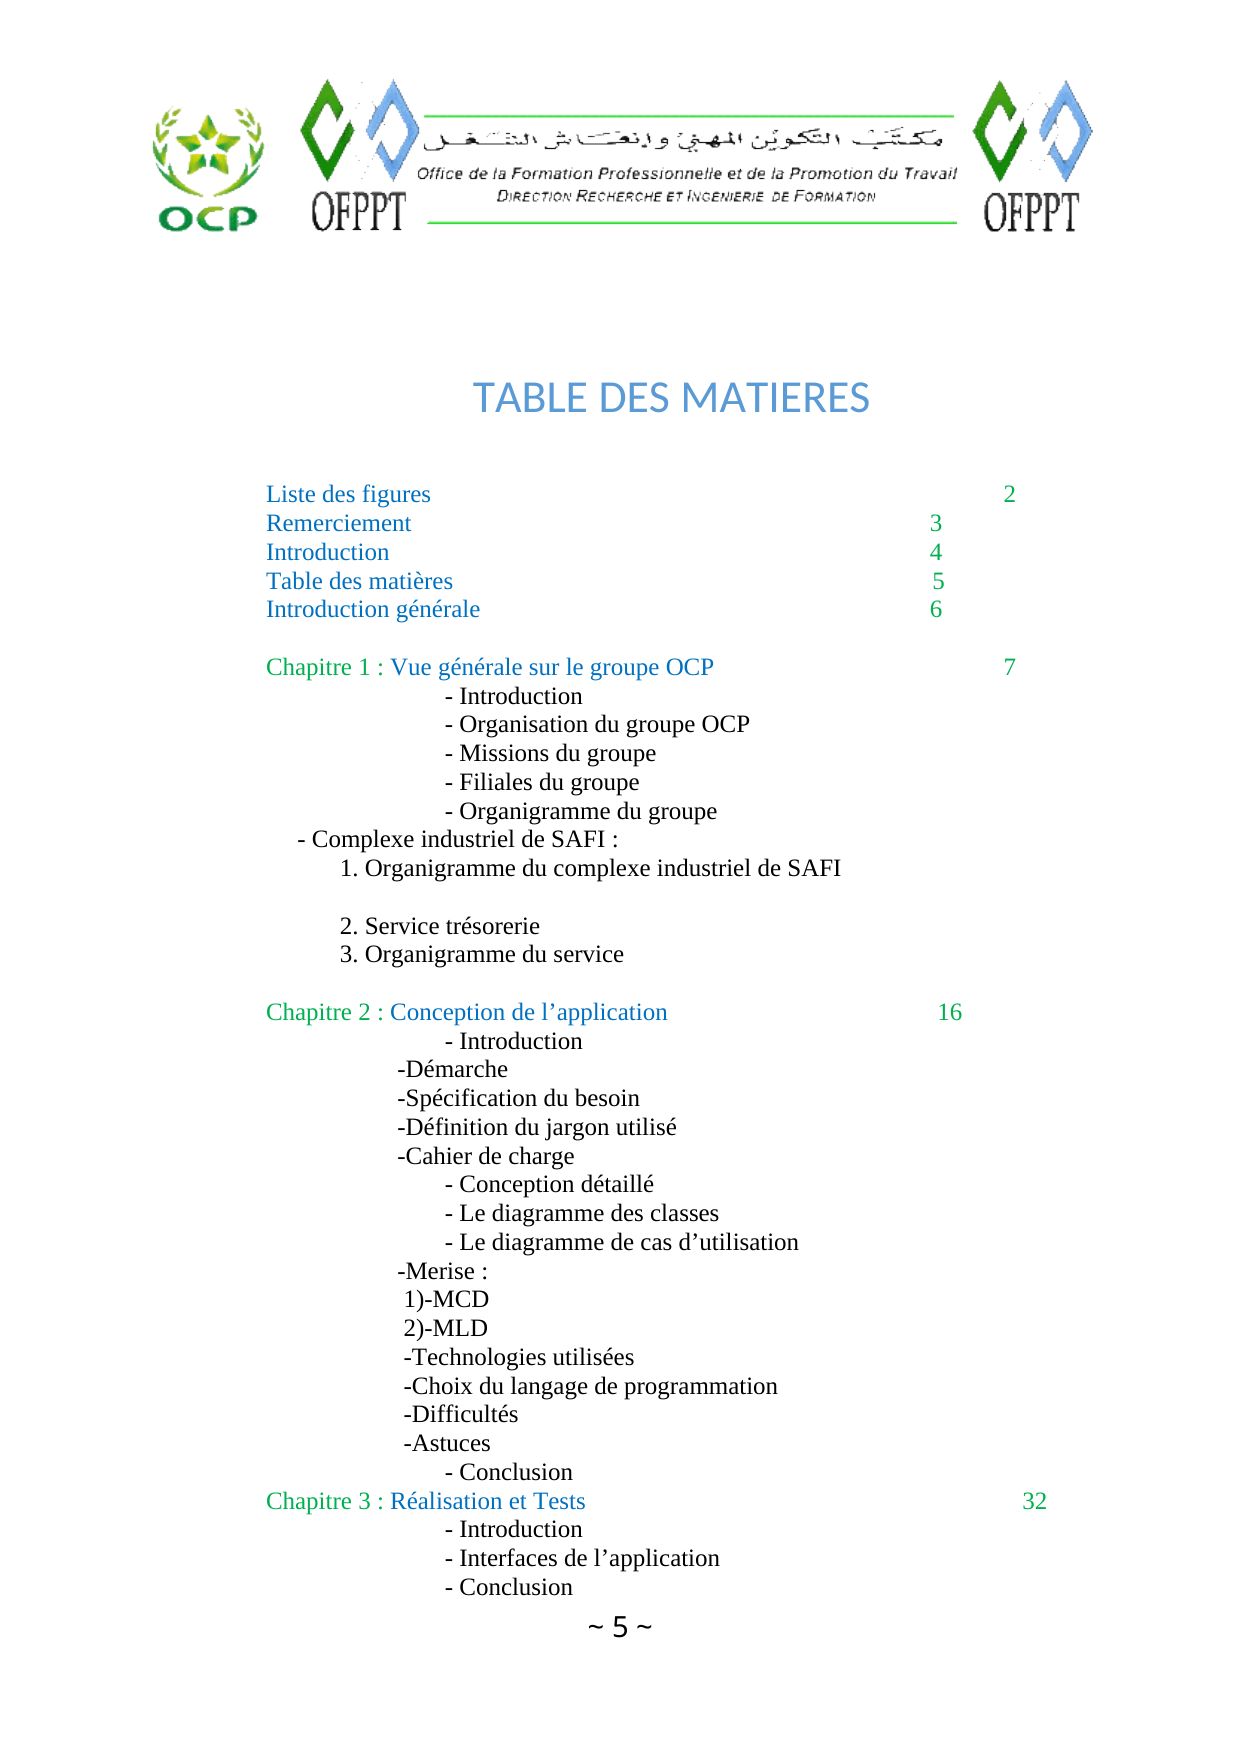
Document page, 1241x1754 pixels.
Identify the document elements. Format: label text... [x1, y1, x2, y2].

text Chapitre 2 : Conception de l’application 16 [266, 997, 1078, 1026]
text 2. Service trésorerie [266, 911, 1078, 939]
text Chapitre 1 : Vue générale sur le groupe OCP 7 [266, 652, 1078, 681]
text - Conception détaillé [266, 1169, 1078, 1198]
text -Choix du langage de programmation [266, 1371, 1078, 1399]
text 1)-MCD [266, 1284, 1078, 1313]
text - Organisation du groupe OCP [266, 709, 1078, 738]
text -Démarche [266, 1054, 1078, 1083]
text -Difficultés [266, 1399, 1078, 1428]
text Liste des figures 2 [266, 479, 1078, 508]
text - Complexe industriel de SAFI : [266, 824, 1078, 853]
text -Cahier de charge [266, 1141, 1078, 1169]
text Table des matières 5 [266, 566, 1078, 594]
text - Introduction [266, 1026, 1078, 1054]
text - Organigramme du groupe [266, 796, 1078, 824]
text - Conclusion [266, 1572, 1078, 1601]
text - Le diagramme de cas d’utilisation [266, 1227, 1078, 1256]
text 3. Organigramme du service [266, 939, 1078, 968]
text - Introduction [266, 1514, 1078, 1543]
text Introduction 4 [266, 537, 1078, 566]
text - Conclusion [266, 1457, 1078, 1486]
text TABLE DES MATIERES [266, 368, 1078, 424]
text Remerciement 3 [266, 508, 1078, 537]
text - Filiales du groupe [266, 767, 1078, 796]
text -Technologies utilisées [266, 1342, 1078, 1371]
text - Le diagramme des classes [266, 1198, 1078, 1227]
text - Introduction [266, 681, 1078, 709]
text -Astuces [266, 1428, 1078, 1457]
text Chapitre 3 : Réalisation et Tests 32 [266, 1486, 1078, 1514]
text -Définition du jargon utilisé [266, 1112, 1078, 1141]
text - Interfaces de l’application [266, 1543, 1078, 1572]
text Introduction générale 6 [266, 594, 1078, 623]
text -Merise : [266, 1256, 1078, 1284]
text 1. Organigramme du complexe industriel de SAFI [266, 853, 1078, 882]
text -Spécification du besoin [266, 1083, 1078, 1112]
text 2)-MLD [266, 1313, 1078, 1342]
text - Missions du groupe [266, 738, 1078, 767]
